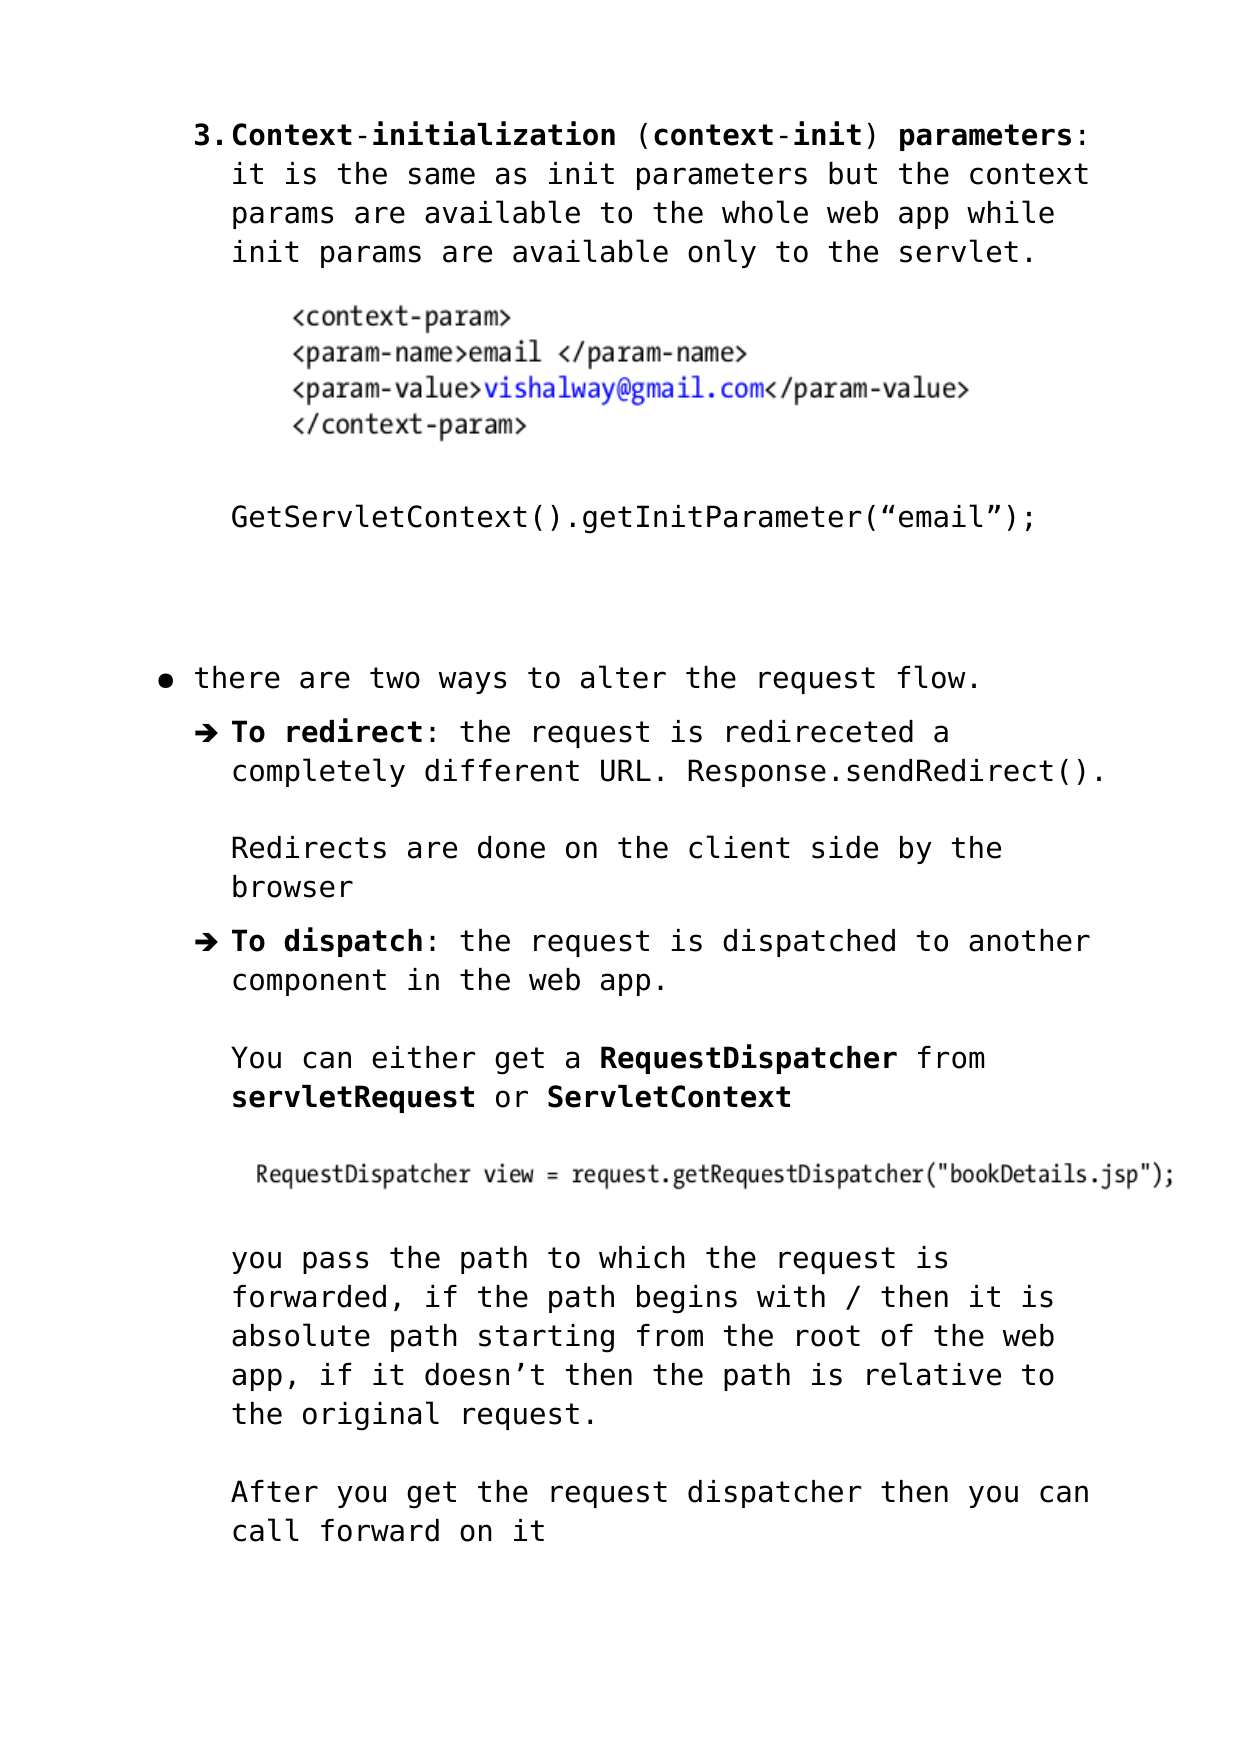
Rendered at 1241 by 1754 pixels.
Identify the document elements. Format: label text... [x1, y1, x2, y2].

picture [284, 296, 1000, 462]
picture [252, 1152, 1182, 1203]
list Context-initialization (context-init) parameters: it is the same as init parameters but the context params are available to the whole web app while init params are available only to the servlet. GetServletContext().getInitParameter(“email”); [193, 118, 1122, 535]
list To redirect: the request is redireceted a completely different URL. Response.sendRedirect(). Redirects are done on the client side by the browser [193, 715, 1122, 905]
list there are two ways to alter the request flow. [156, 661, 1122, 695]
list To dispatch: the request is dispatched to another component in the web app. You can either get a RequestDispatcher from servletRequest or ServletContext you pass the path to which the request is forwarded, if the path begins with / then it is absolute path starting from the root of the web app, if it doesn’t then the path is relative to the original request. After you get the request dispatcher then you can call forward on it [193, 924, 1122, 1548]
